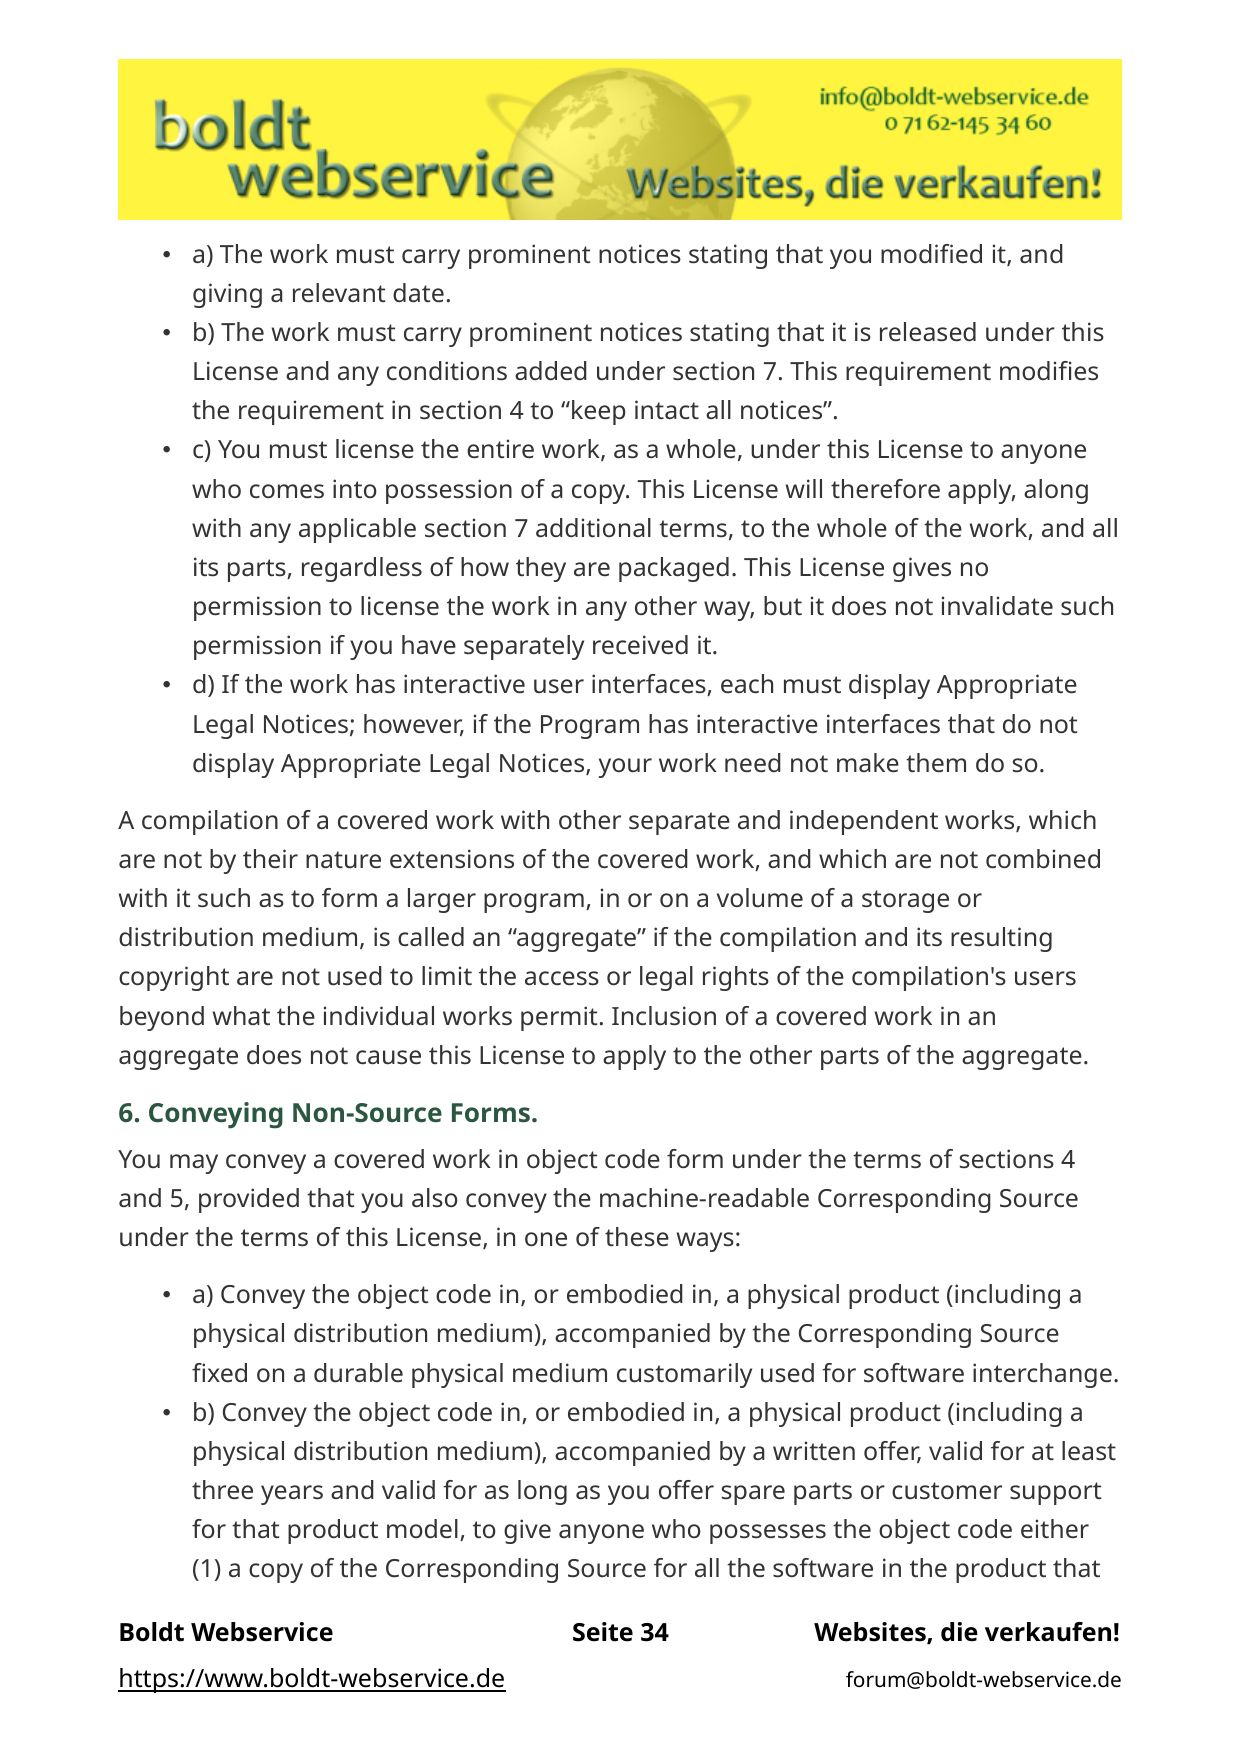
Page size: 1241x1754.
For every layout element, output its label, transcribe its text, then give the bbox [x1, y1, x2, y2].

picture [118, 59, 1123, 220]
list d) If the work has interactive user interfaces, each must display Appropriate Legal Notices; however, if the Program has interactive interfaces that do not display Appropriate Legal Notices, your work need not make them do so. [162, 667, 1122, 779]
text A compilation of a covered work with other separate and independent works, which are not by their nature extensions of the covered work, and which are not combined with it such as to form a larger program, in or on a volume of a storage or distribution medium, is called an “aggregate” if the compilation and its resulting copyright are not used to limit the access or legal rights of the compilation's users beyond what the individual works permit. Inclusion of a covered work in an aggregate does not cause this License to apply to the other parts of the aggregate. [118, 802, 1122, 1071]
text You may convey a covered work in object code form under the terms of sections 4 and 5, provided that you also convey the machine-readable Corresponding Source under the terms of this License, in one of these ways: [118, 1142, 1122, 1254]
list a) Convey the object code in, or embodied in, a physical product (including a physical distribution medium), accompanied by the Corresponding Source fixed on a durable physical medium customarily used for software interchange. [162, 1277, 1122, 1389]
subtitle 6. Conveying Non-Source Forms. [118, 1094, 1122, 1130]
list b) The work must carry prominent notices stating that it is released under this License and any conditions added under section 7. This requirement modifies the requirement in section 4 to “keep intact all notices”. [162, 314, 1122, 427]
list a) The work must carry prominent notices stating that you modified it, and giving a relevant date. [162, 236, 1122, 309]
list c) You must license the entire work, as a whole, under this License to anyone who comes into possession of a copy. This License will therefore apply, along with any applicable section 7 additional terms, to the whole of the work, and all its parts, regardless of how they are packaged. This License gives no permission to license the work in any other way, but it does not invalidate such permission if you have separately received it. [162, 432, 1122, 662]
list b) Convey the object code in, or embodied in, a physical product (including a physical distribution medium), accompanied by a written offer, valid for at least three years and valid for as long as you offer spare parts or customer support for that product model, to give anyone who possesses the object code either (1) a copy of the Corresponding Source for all the software in the product that [162, 1394, 1122, 1585]
